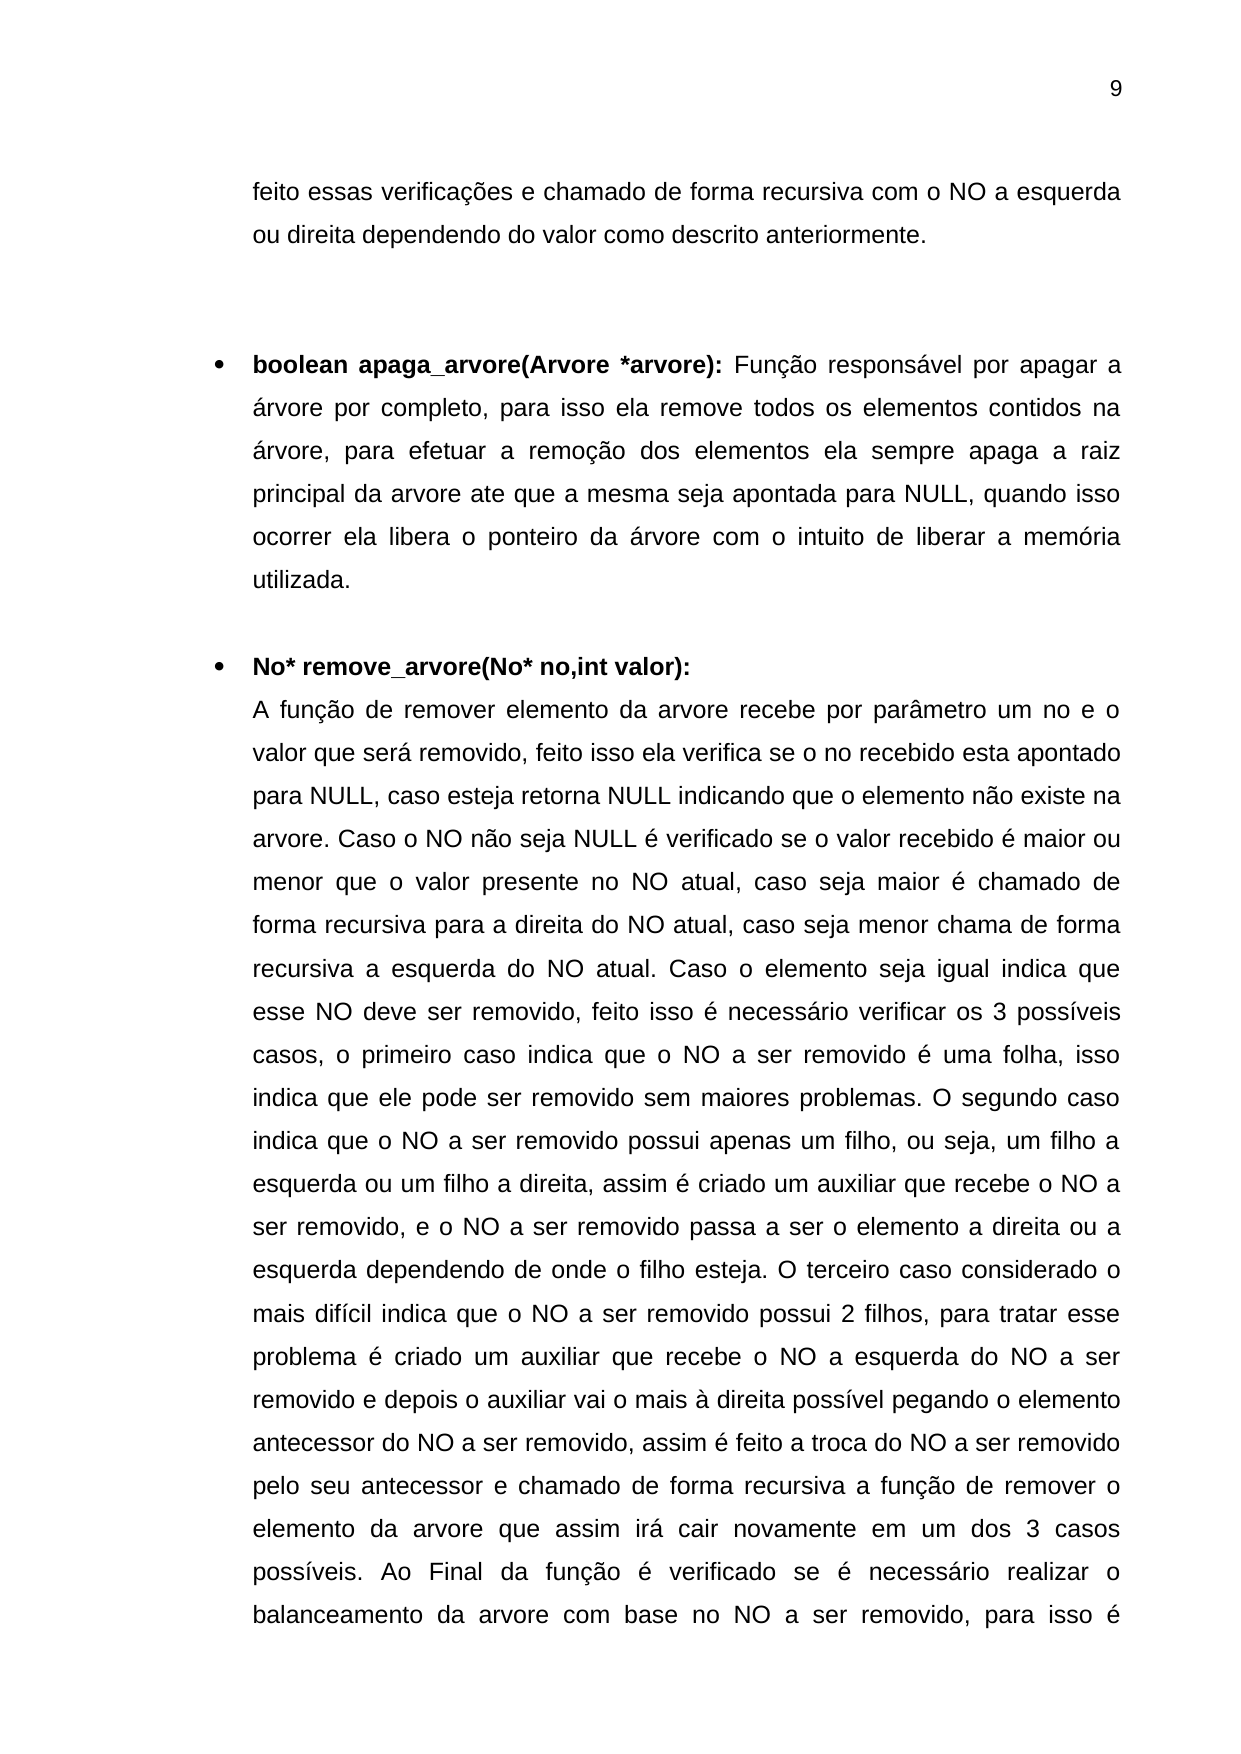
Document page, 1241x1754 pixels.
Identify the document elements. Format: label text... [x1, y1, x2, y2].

list No* remove_arvore(No* no,int valor): [215, 652, 1122, 681]
text A função de remover elemento da arvore recebe por parâmetro um no e o valor que será removido, feito isso ela verifica se o no recebido esta apontado para NULL, caso esteja retorna NULL indicando que o elemento não existe na arvore. Caso o NO não seja NULL é verificado se o valor recebido é maior ou menor que o valor presente no NO atual, caso seja maior é chamado de forma recursiva para a direita do NO atual, caso seja menor chama de forma recursiva a esquerda do NO atual. Caso o elemento seja igual indica que esse NO deve ser removido, feito isso é necessário verificar os 3 possíveis casos, o primeiro caso indica que o NO a ser removido é uma folha, isso indica que ele pode ser removido sem maiores problemas. O segundo caso indica que o NO a ser removido possui apenas um filho, ou seja, um filho a esquerda ou um filho a direita, assim é criado um auxiliar que recebe o NO a ser removido, e o NO a ser removido passa a ser o elemento a direita ou a esquerda dependendo de onde o filho esteja. O terceiro caso considerado o mais difícil indica que o NO a ser removido possui 2 filhos, para tratar esse problema é criado um auxiliar que recebe o NO a esquerda do NO a ser removido e depois o auxiliar vai o mais à direita possível pegando o elemento antecessor do NO a ser removido, assim é feito a troca do NO a ser removido pelo seu antecessor e chamado de forma recursiva a função de remover o elemento da arvore que assim irá cair novamente em um dos 3 casos possíveis. Ao Final da função é verificado se é necessário realizar o balanceamento da arvore com base no NO a ser removido, para isso é [252, 695, 1122, 1629]
list boolean apaga_arvore(Arvore *arvore): Função responsável por apagar a árvore por completo, para isso ela remove todos os elementos contidos na árvore, para efetuar a remoção dos elementos ela sempre apaga a raiz principal da arvore ate que a mesma seja apontada para NULL, quando isso ocorrer ela libera o ponteiro da árvore com o intuito de liberar a memória utilizada. [215, 350, 1122, 594]
list feito essas verificações e chamado de forma recursiva com o NO a esquerda ou direita dependendo do valor como descrito anteriormente. [215, 177, 1122, 249]
